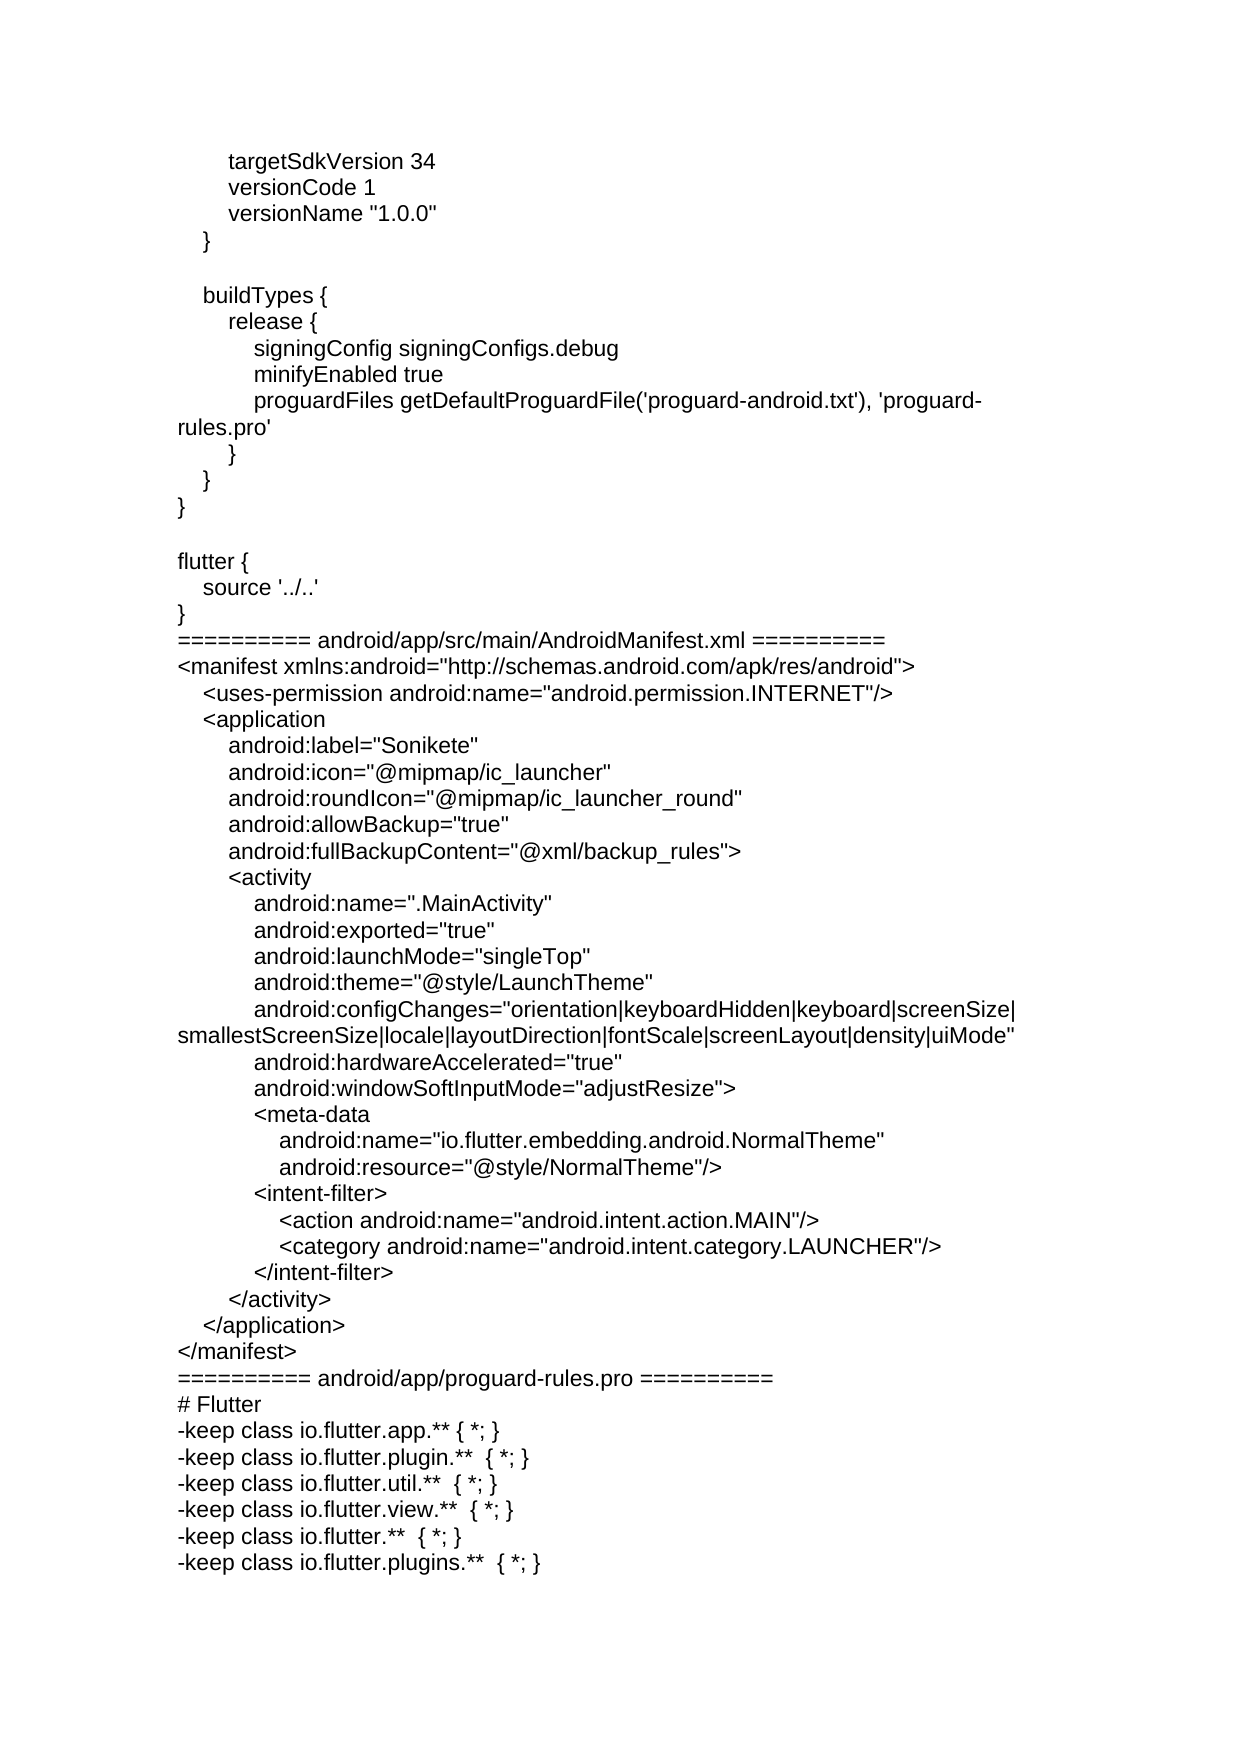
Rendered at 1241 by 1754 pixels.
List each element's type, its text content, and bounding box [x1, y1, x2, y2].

text android:theme="@style/LaunchTheme" [177, 969, 1063, 996]
text android:label="Sonikete" [177, 732, 1063, 758]
text release { [177, 308, 1063, 334]
text <intent-filter> [177, 1180, 1063, 1207]
text </activity> [177, 1286, 1063, 1312]
text } [177, 600, 1063, 627]
text -keep class io.flutter.plugins.** { *; } [177, 1549, 1063, 1576]
text proguardFiles getDefaultProguardFile('proguard-android.txt'), 'proguard-rules.pro' [177, 387, 1063, 440]
text android:resource="@style/NormalTheme"/> [177, 1154, 1063, 1180]
text targetSdkVersion 34 [177, 148, 1063, 174]
text <manifest xmlns:android="http://schemas.android.com/apk/res/android"> [177, 653, 1063, 679]
text minifyEnabled true [177, 361, 1063, 387]
text </intent-filter> [177, 1259, 1063, 1286]
text <uses-permission android:name="android.permission.INTERNET"/> [177, 679, 1063, 706]
text -keep class io.flutter.util.** { *; } [177, 1470, 1063, 1496]
text versionCode 1 [177, 174, 1063, 200]
text -keep class io.flutter.view.** { *; } [177, 1496, 1063, 1523]
text versionName "1.0.0" [177, 200, 1063, 227]
text android:windowSoftInputMode="adjustResize"> [177, 1075, 1063, 1101]
text ========== android/app/src/main/AndroidManifest.xml ========== [177, 627, 1063, 653]
text android:allowBackup="true" [177, 811, 1063, 838]
text source '../..' [177, 574, 1063, 600]
text # Flutter [177, 1391, 1063, 1417]
text } [177, 466, 1063, 493]
text <action android:name="android.intent.action.MAIN"/> [177, 1207, 1063, 1233]
text <application [177, 706, 1063, 732]
text android:name="io.flutter.embedding.android.NormalTheme" [177, 1127, 1063, 1154]
text flutter { [177, 548, 1063, 574]
text -keep class io.flutter.plugin.** { *; } [177, 1444, 1063, 1470]
text android:fullBackupContent="@xml/backup_rules"> [177, 838, 1063, 864]
text ========== android/app/proguard-rules.pro ========== [177, 1365, 1063, 1391]
text signingConfig signingConfigs.debug [177, 334, 1063, 361]
text android:icon="@mipmap/ic_launcher" [177, 758, 1063, 785]
text android:roundIcon="@mipmap/ic_launcher_round" [177, 785, 1063, 811]
text buildTypes { [177, 282, 1063, 308]
text <activity [177, 864, 1063, 890]
text -keep class io.flutter.app.** { *; } [177, 1417, 1063, 1444]
text android:launchMode="singleTop" [177, 943, 1063, 969]
text </manifest> [177, 1338, 1063, 1365]
text </application> [177, 1312, 1063, 1338]
text <category android:name="android.intent.category.LAUNCHER"/> [177, 1233, 1063, 1259]
text -keep class io.flutter.** { *; } [177, 1523, 1063, 1549]
text <meta-data [177, 1101, 1063, 1127]
text } [177, 493, 1063, 519]
text android:exported="true" [177, 917, 1063, 943]
text } [177, 440, 1063, 466]
text } [177, 227, 1063, 253]
text android:name=".MainActivity" [177, 890, 1063, 917]
text android:hardwareAccelerated="true" [177, 1048, 1063, 1075]
text android:configChanges="orientation|keyboardHidden|keyboard|screenSize|smallestScreenSize|locale|layoutDirection|fontScale|screenLayout|density|uiMode" [177, 996, 1063, 1048]
